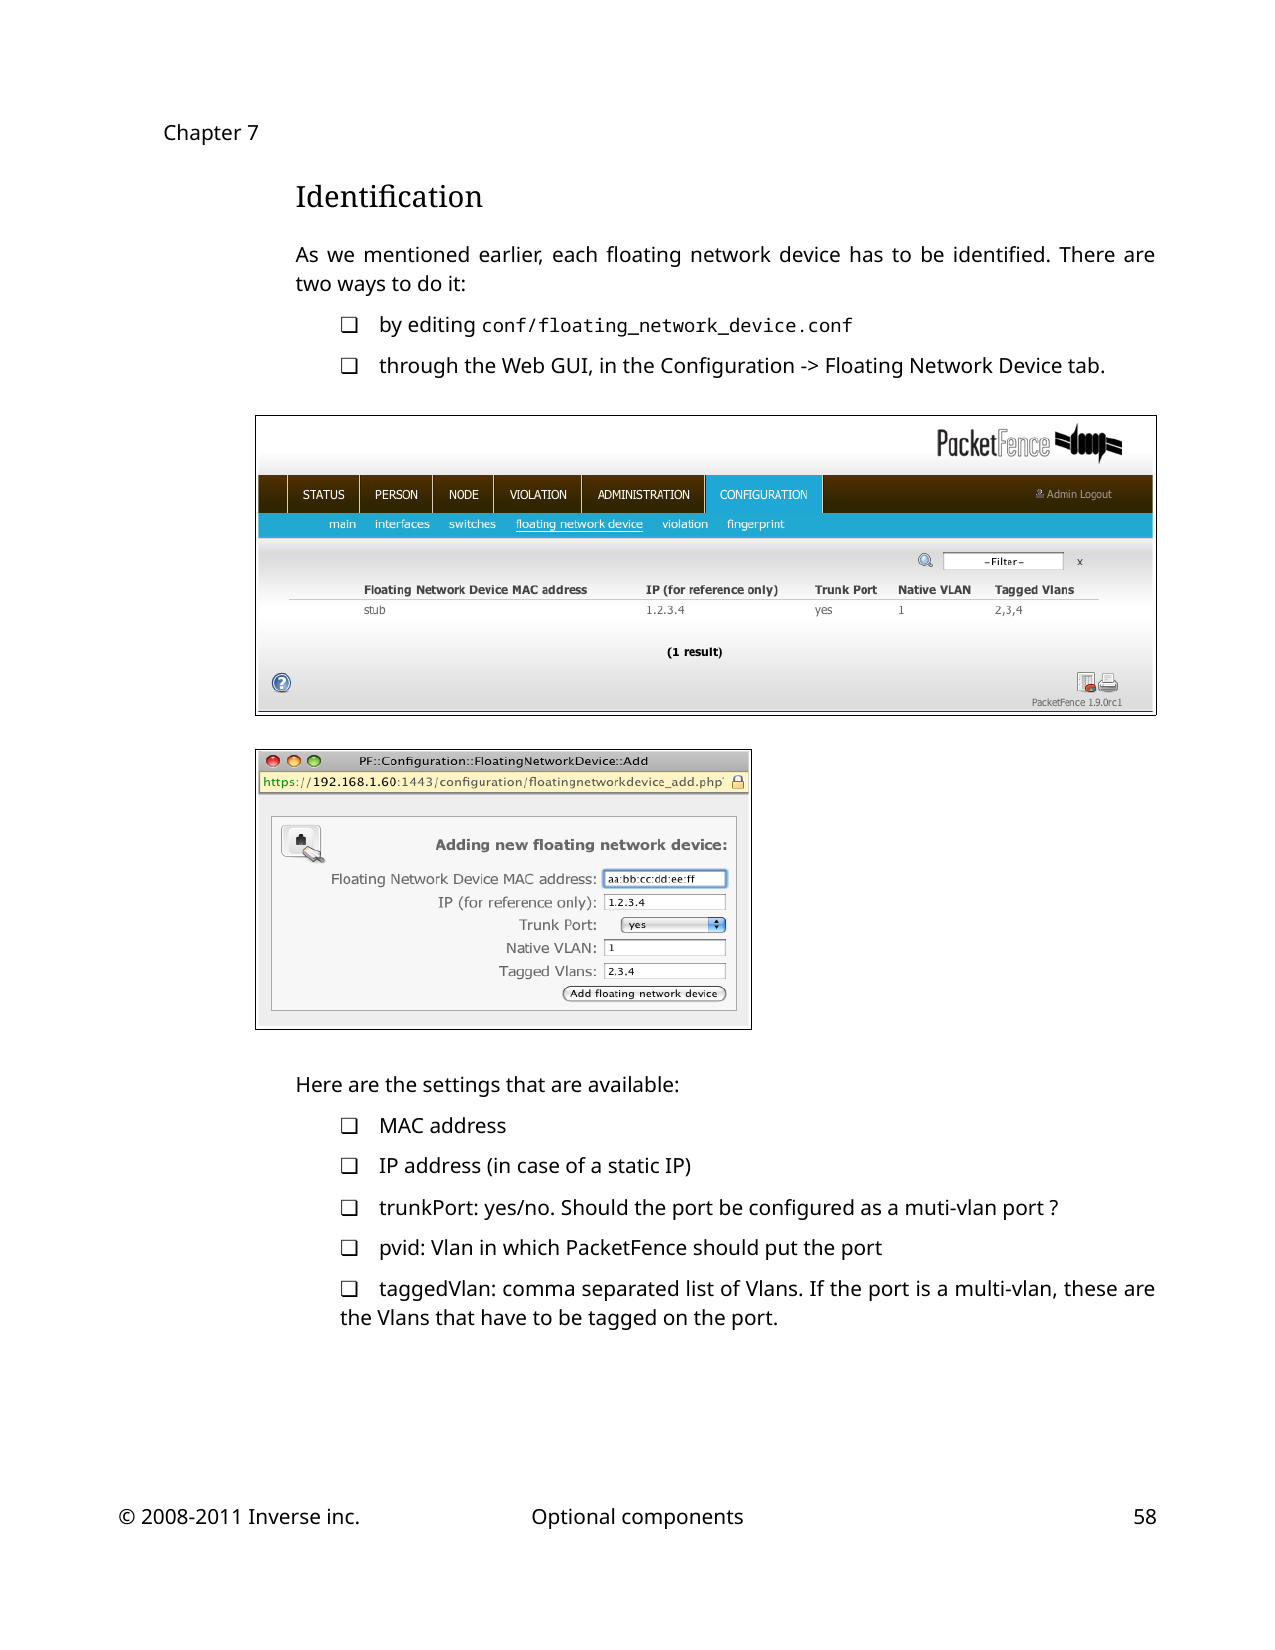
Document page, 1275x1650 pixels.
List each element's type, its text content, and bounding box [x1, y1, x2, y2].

list ❏ by editing conf/floating_network_device.conf [340, 310, 1157, 338]
list ❏ IP address (in case of a static IP) [340, 1152, 1157, 1180]
list ❏ trunkPort: yes/no. Should the port be configured as a muti-vlan port ? [340, 1193, 1157, 1221]
list ❏ pvid: Vlan in which PacketFence should put the port [340, 1233, 1157, 1262]
list ❏ MAC address [340, 1111, 1157, 1139]
list ❏ taggedVlan: comma separated list of Vlans. If the port is a multi-vlan, these are the Vlans that have to be tagged on the port. [340, 1274, 1157, 1331]
list ❏ through the Web GUI, in the Configuration -> Floating Network Device tab. [340, 351, 1157, 379]
picture [258, 418, 1153, 712]
subtitle Identification [295, 176, 1157, 216]
text As we mentioned earlier, each floating network device has to be identified. There are two ways to do it: [295, 241, 1157, 297]
picture [258, 751, 749, 1026]
text Here are the settings that are available: [295, 1070, 1157, 1098]
